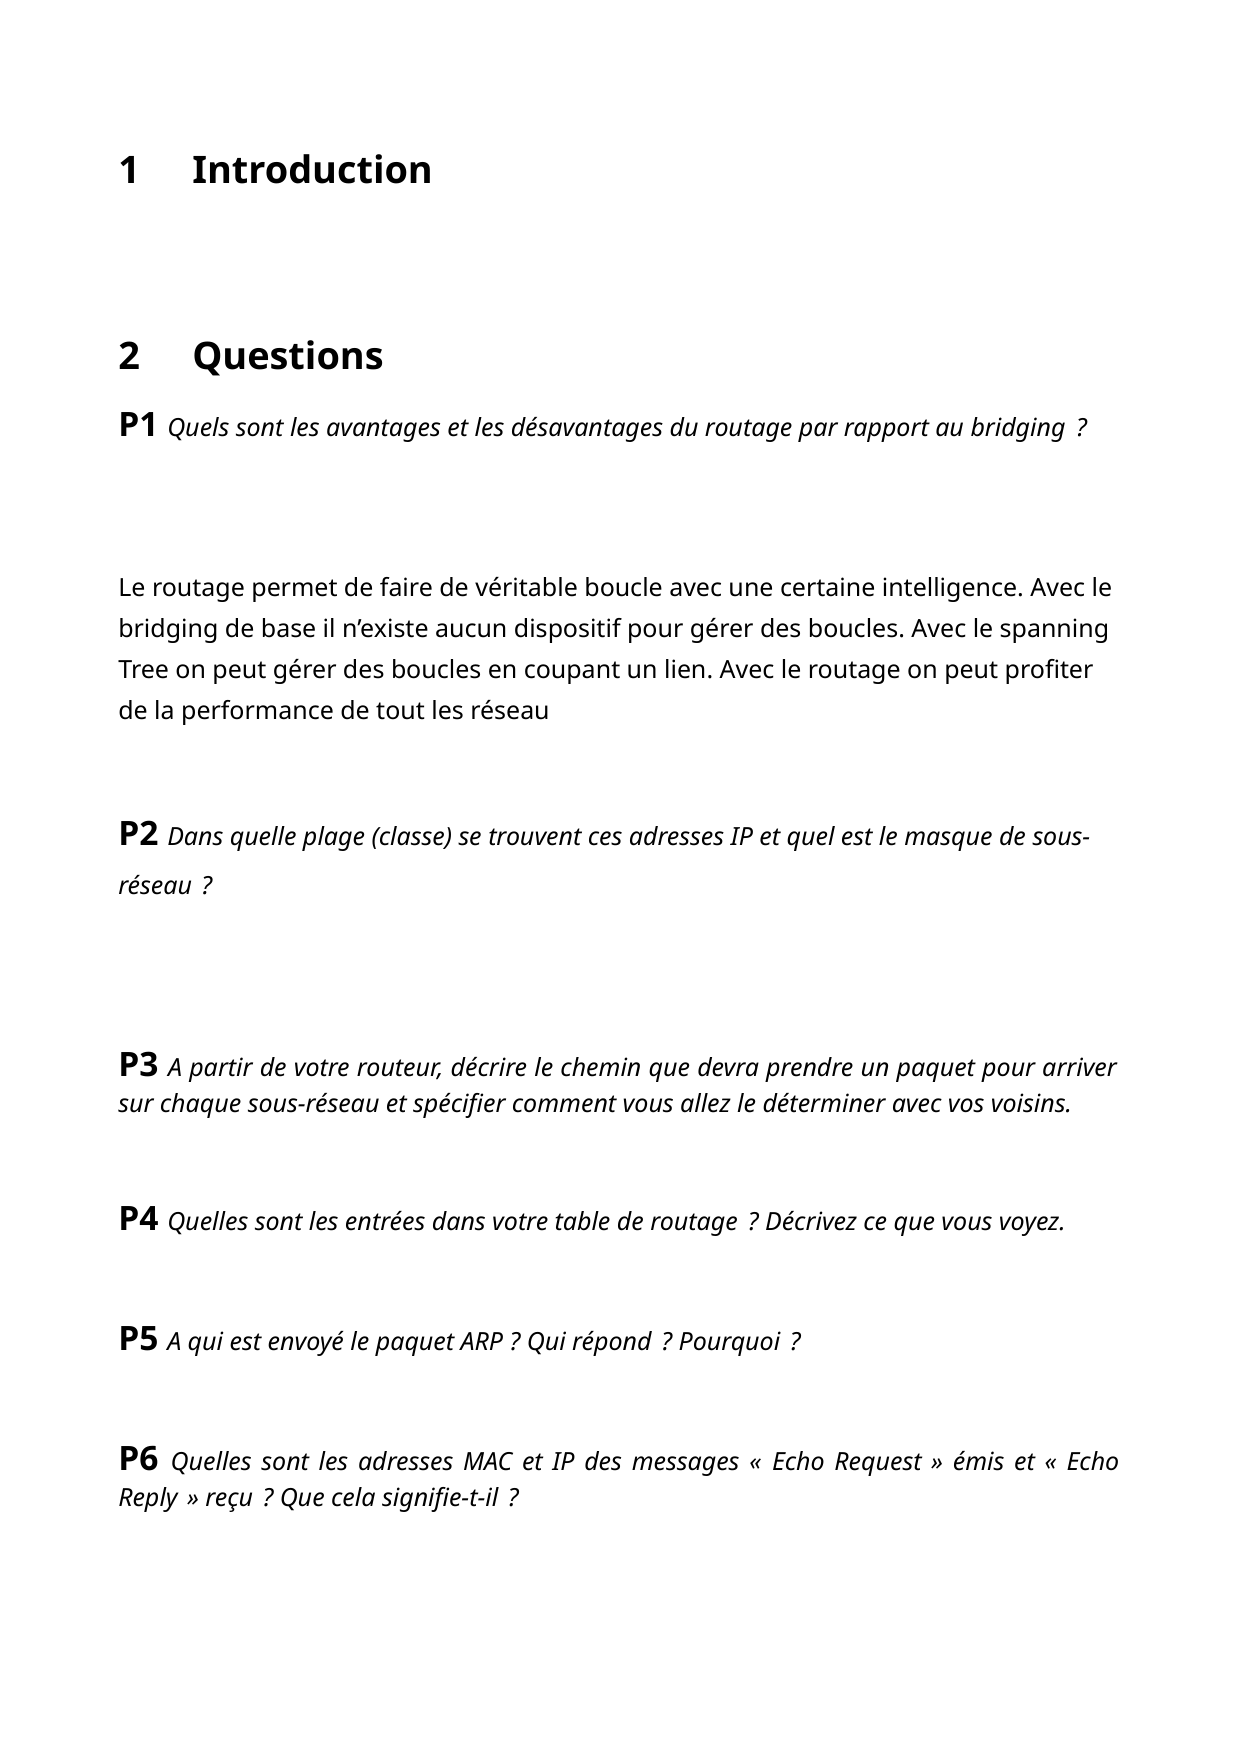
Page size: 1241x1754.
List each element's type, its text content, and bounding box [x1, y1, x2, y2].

subtitle P2 Dans quelle plage (classe) se trouvent ces adresses IP et quel est le masque de sous- [118, 810, 1122, 855]
subtitle P3 A partir de votre routeur, décrire le chemin que devra prendre un paquet pour arriver sur chaque sous-réseau et spécifier comment vous allez le déterminer avec vos voisins. [118, 1040, 1122, 1120]
subtitle Introduction [118, 143, 1122, 195]
text réseau ? [118, 868, 1122, 902]
subtitle P4 Quelles sont les entrées dans votre table de routage ? Décrivez ce que vous voyez. [118, 1194, 1122, 1240]
subtitle P6 Quelles sont les adresses MAC et IP des messages « Echo Request » émis et « Echo Reply » reçu ? Que cela signifie-t-il ? [118, 1434, 1122, 1514]
subtitle Questions [118, 328, 1122, 380]
text Le routage permet de faire de véritable boucle avec une certaine intelligence. Avec le bridging de base il n’existe aucun dispositif pour gérer des boucles. Avec le spanning Tree on peut gérer des boucles en coupant un lien. Avec le routage on peut profiter de la performance de tout les réseau [118, 570, 1122, 727]
subtitle P1 Quels sont les avantages et les désavantages du routage par rapport au bridging ? [118, 401, 1122, 447]
subtitle P5 A qui est envoyé le paquet ARP ? Qui répond ? Pourquoi ? [118, 1314, 1122, 1360]
